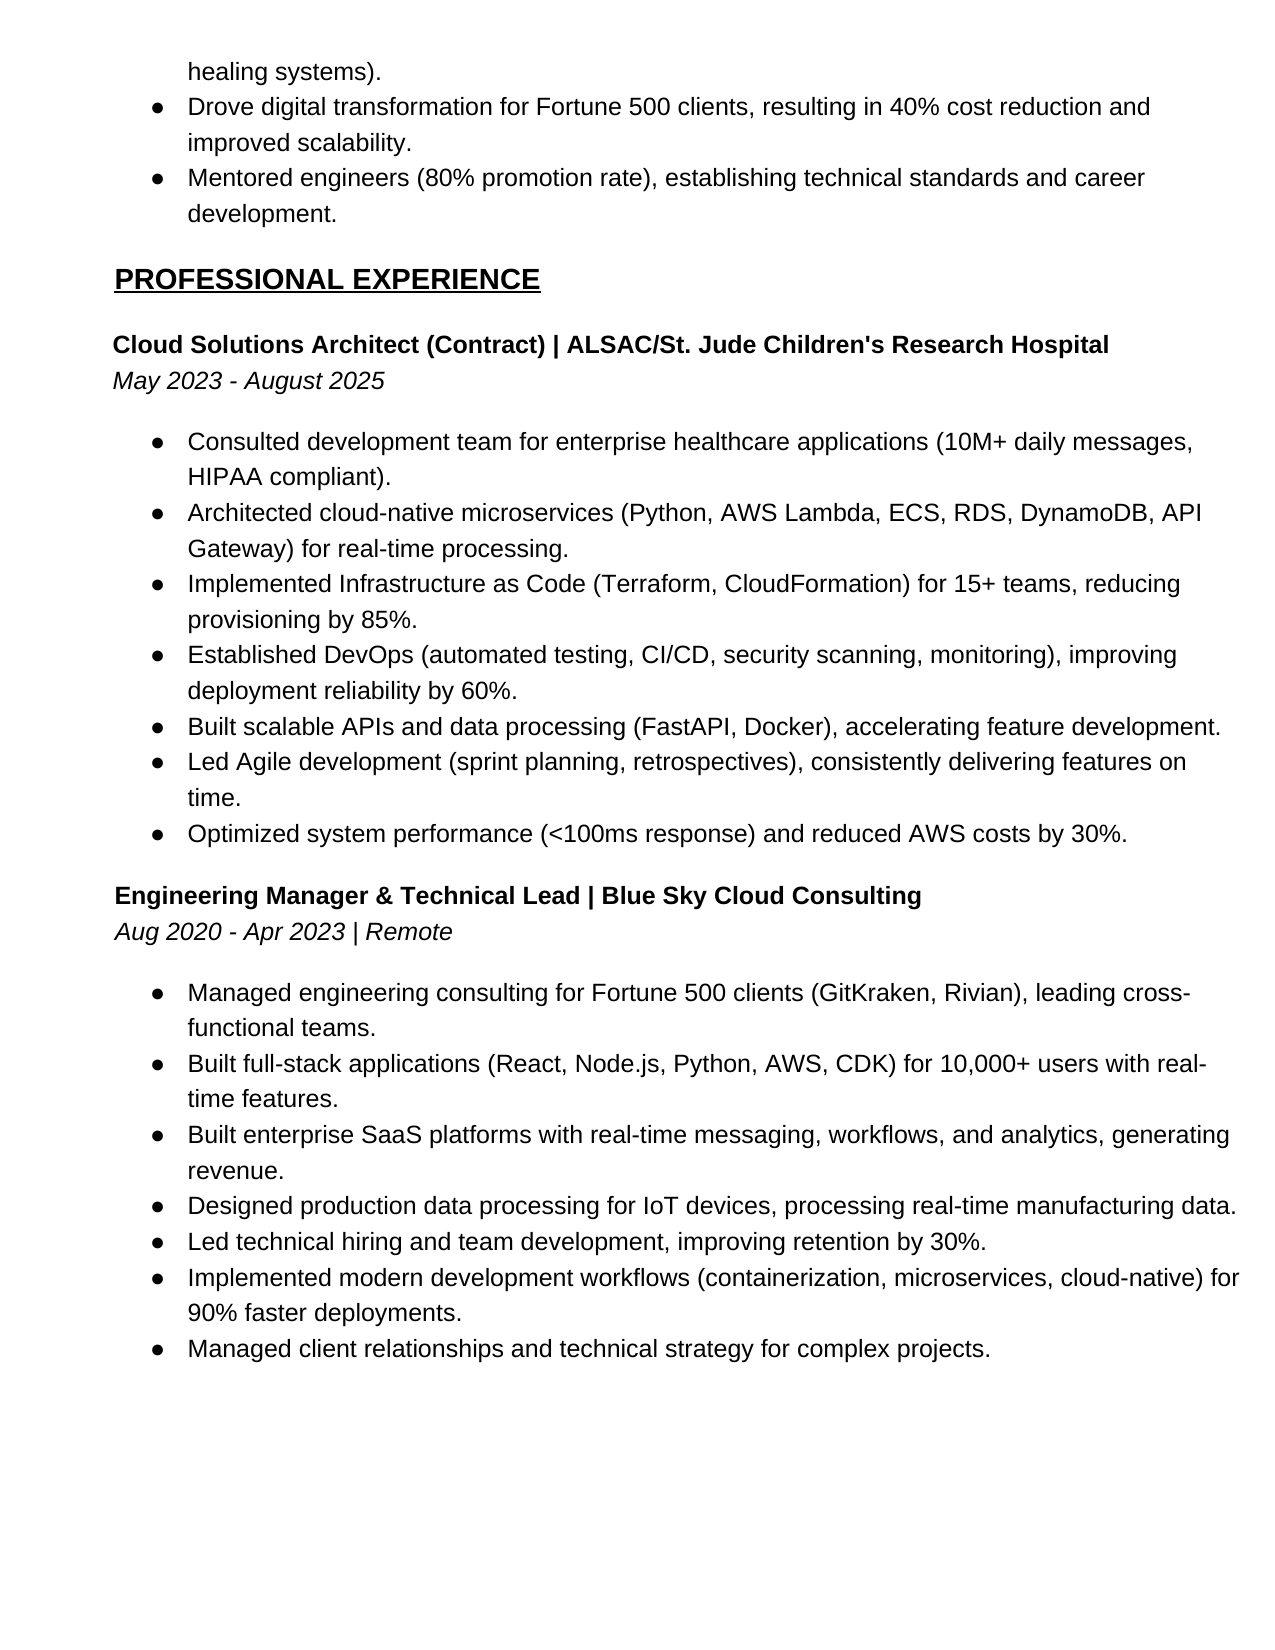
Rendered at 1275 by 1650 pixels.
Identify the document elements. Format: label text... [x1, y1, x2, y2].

list Built scalable APIs and data processing (FastAPI, Docker), accelerating feature development. [150, 712, 1246, 740]
list Optimized system performance (<100ms response) and reduced AWS costs by 30%. [150, 818, 1246, 847]
text Engineering Manager & Technical Lead | Blue Sky Cloud Consulting Aug 2020 - Apr 2023 | Remote [114, 881, 1246, 946]
list healing systems). [150, 57, 1246, 85]
list Led Agile development (sprint planning, retrospectives), consistently delivering features on time. [150, 747, 1246, 812]
list Built enterprise SaaS platforms with real-time messaging, workflows, and analytics, generating revenue. [150, 1120, 1246, 1184]
list Mentored engineers (80% promotion rate), establishing technical standards and career development. [150, 163, 1246, 228]
list Drove digital transformation for Fortune 500 clients, resulting in 40% cost reduction and improved scalability. [150, 92, 1246, 157]
text Cloud Solutions Architect (Contract) | ALSAC/St. Jude Children's Research Hospital May 2023 - August 2025 [112, 330, 1246, 395]
list Designed production data processing for IoT devices, processing real-time manufacturing data. [150, 1191, 1246, 1220]
list Consulted development team for enterprise healthcare applications (10M+ daily messages, HIPAA compliant). [150, 427, 1246, 491]
subtitle PROFESSIONAL EXPERIENCE [114, 262, 1246, 295]
list Implemented modern development workflows (containerization, microservices, cloud-native) for 90% faster deployments. [150, 1262, 1246, 1327]
list Architected cloud-native microservices (Python, AWS Lambda, ECS, RDS, DynamoDB, API Gateway) for real-time processing. [150, 498, 1246, 562]
list Built full-stack applications (React, Node.js, Python, AWS, CDK) for 10,000+ users with real-time features. [150, 1049, 1246, 1113]
list Implemented Infrastructure as Code (Terraform, CloudFormation) for 15+ teams, reducing provisioning by 85%. [150, 569, 1246, 633]
list Managed engineering consulting for Fortune 500 clients (GitKraken, Rivian), leading cross-functional teams. [150, 977, 1246, 1042]
list Led technical hiring and team development, improving retention by 30%. [150, 1227, 1246, 1256]
list Managed client relationships and technical strategy for complex projects. [150, 1334, 1246, 1362]
list Established DevOps (automated testing, CI/CD, security scanning, monitoring), improving deployment reliability by 60%. [150, 640, 1246, 705]
